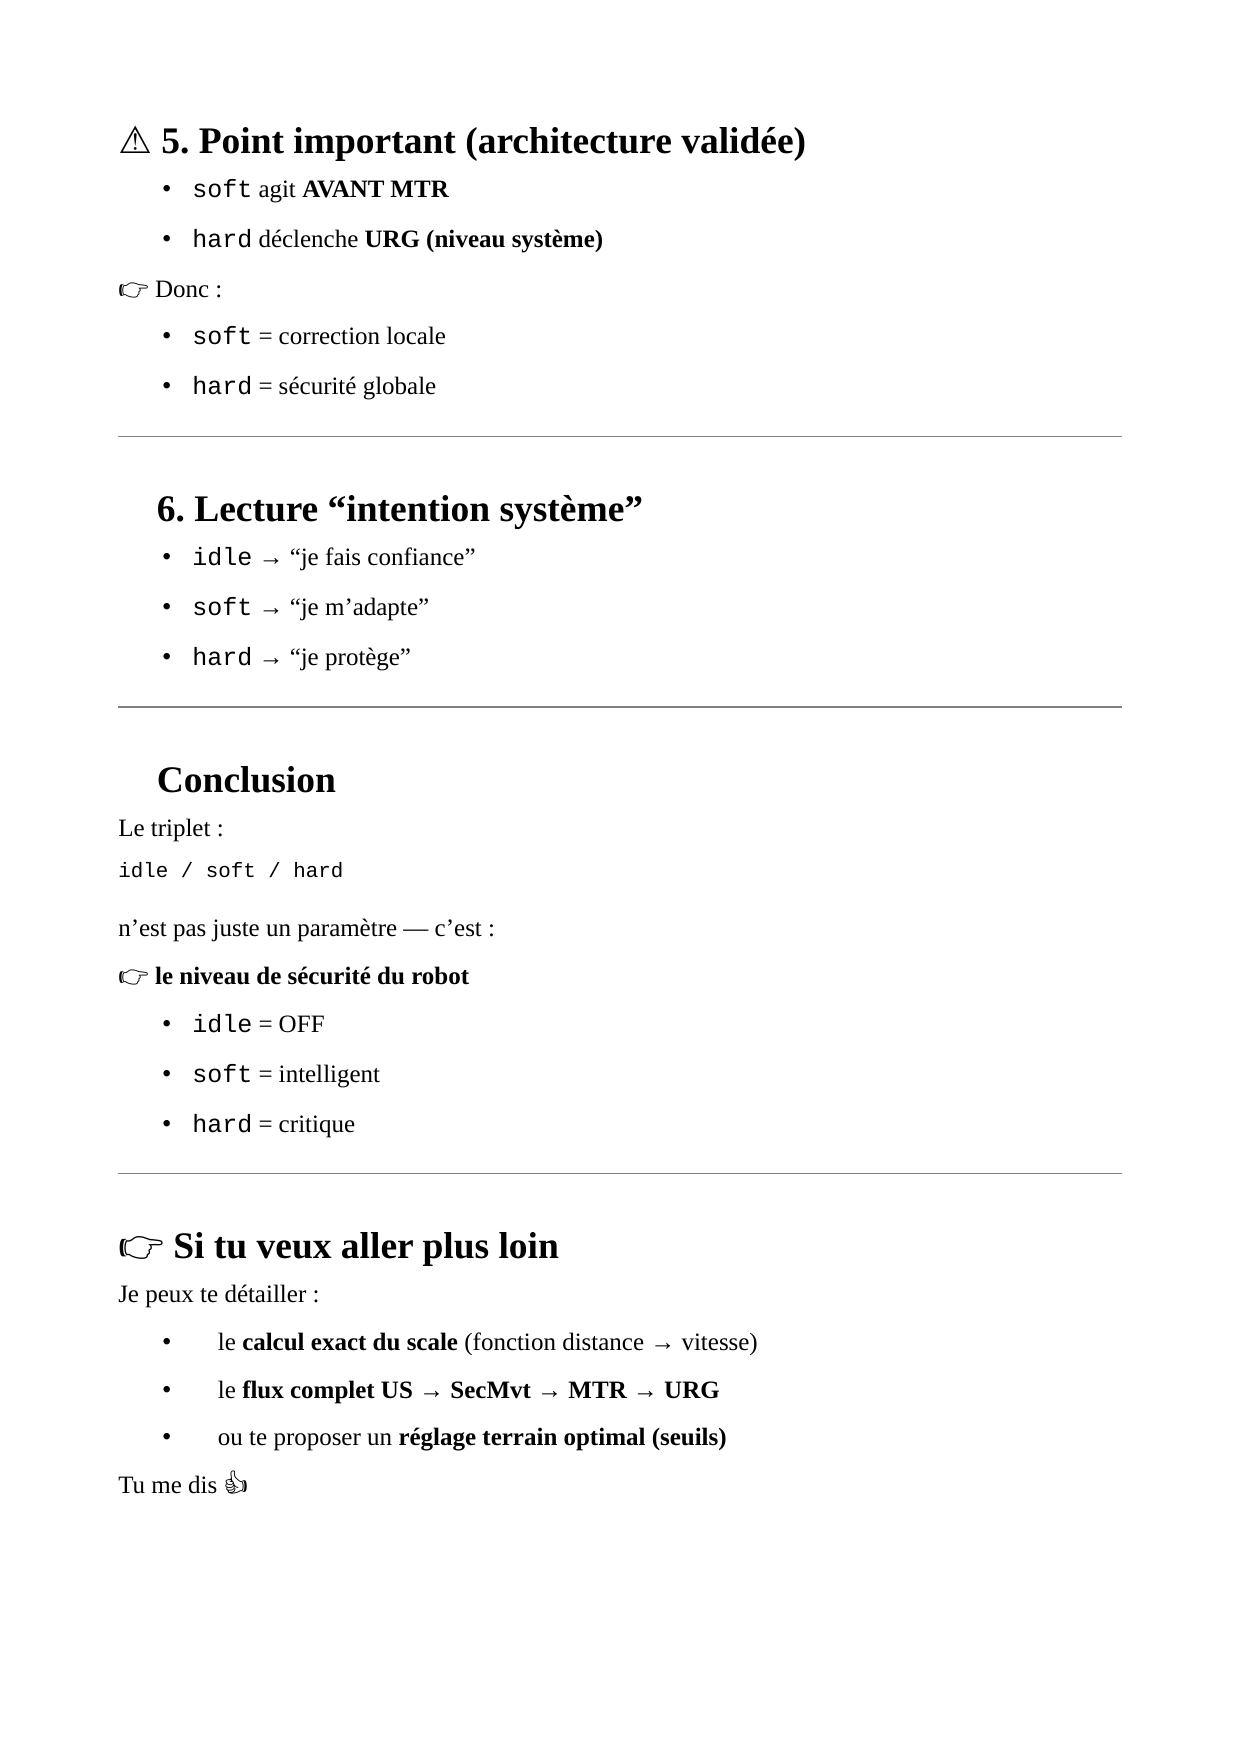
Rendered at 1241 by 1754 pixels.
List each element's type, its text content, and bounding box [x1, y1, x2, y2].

list hard → “je protège” [162, 642, 1122, 673]
list idle → “je fais confiance” [162, 542, 1122, 573]
text idle / soft / hard [118, 860, 1122, 884]
list soft → “je m’adapte” [162, 592, 1122, 623]
list idle = OFF [162, 1009, 1122, 1039]
subtitle ⚠️ 5. Point important (architecture validée) [118, 118, 1122, 161]
subtitle 🧠 6. Lecture “intention système” [118, 486, 1122, 529]
text Tu me dis 👍 [118, 1470, 1122, 1499]
text n’est pas juste un paramètre — c’est : [118, 913, 1122, 942]
list 🔧 le calcul exact du scale (fonction distance → vitesse) [162, 1327, 1122, 1356]
list 🔗 le flux complet US → SecMvt → MTR → URG [162, 1375, 1122, 1403]
text 👉 le niveau de sécurité du robot [118, 961, 1122, 990]
list 🧪 ou te proposer un réglage terrain optimal (seuils) [162, 1422, 1122, 1451]
subtitle 👉 Si tu veux aller plus loin [118, 1224, 1122, 1267]
text Le triplet : [118, 813, 1122, 842]
list soft agit AVANT MTR [162, 174, 1122, 204]
text Je peux te détailler : [118, 1279, 1122, 1308]
list hard = critique [162, 1109, 1122, 1139]
list hard déclenche URG (niveau système) [162, 224, 1122, 254]
list soft = intelligent [162, 1059, 1122, 1089]
list hard = sécurité globale [162, 371, 1122, 402]
list soft = correction locale [162, 321, 1122, 352]
subtitle ✅ Conclusion [118, 757, 1122, 800]
text 👉 Donc : [118, 274, 1122, 302]
